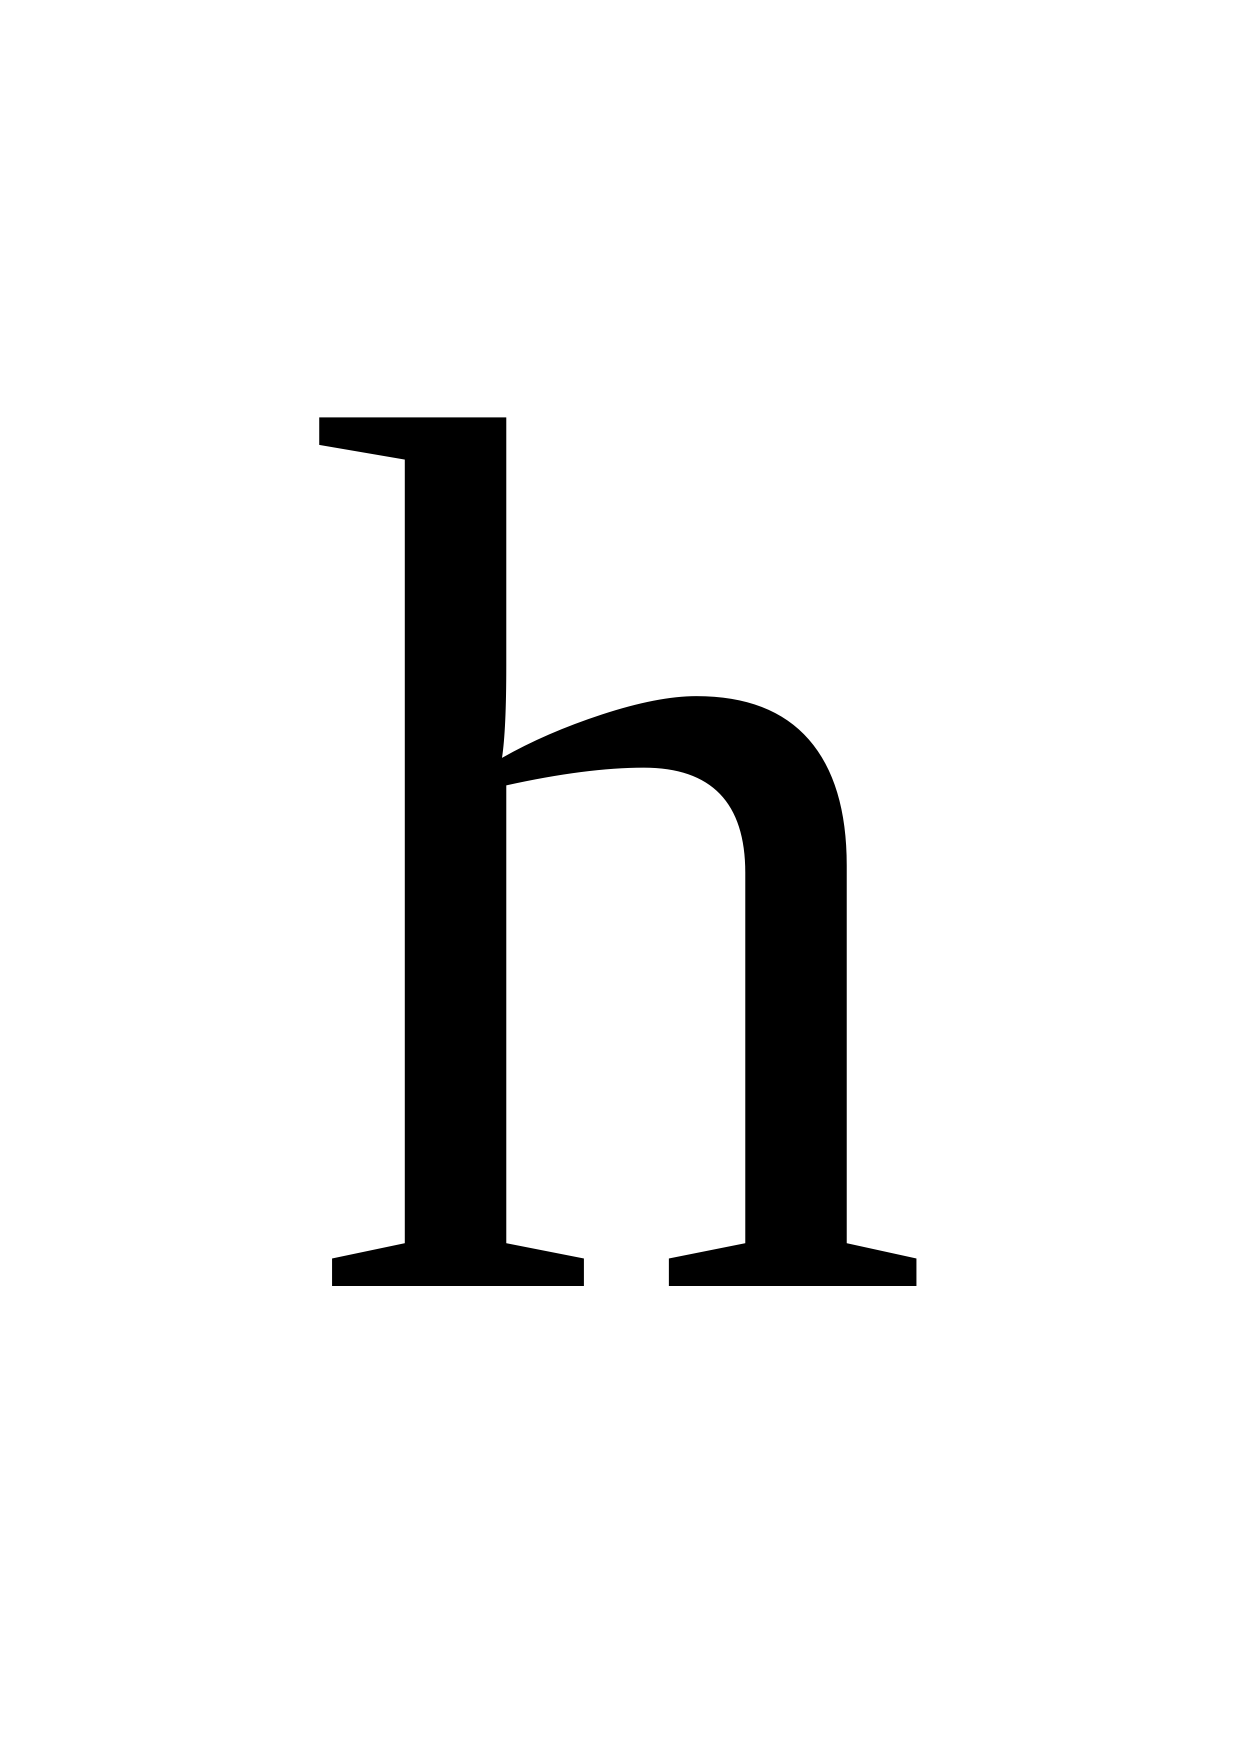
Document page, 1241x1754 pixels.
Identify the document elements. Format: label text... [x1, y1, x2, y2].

text h [118, 118, 1122, 1558]
